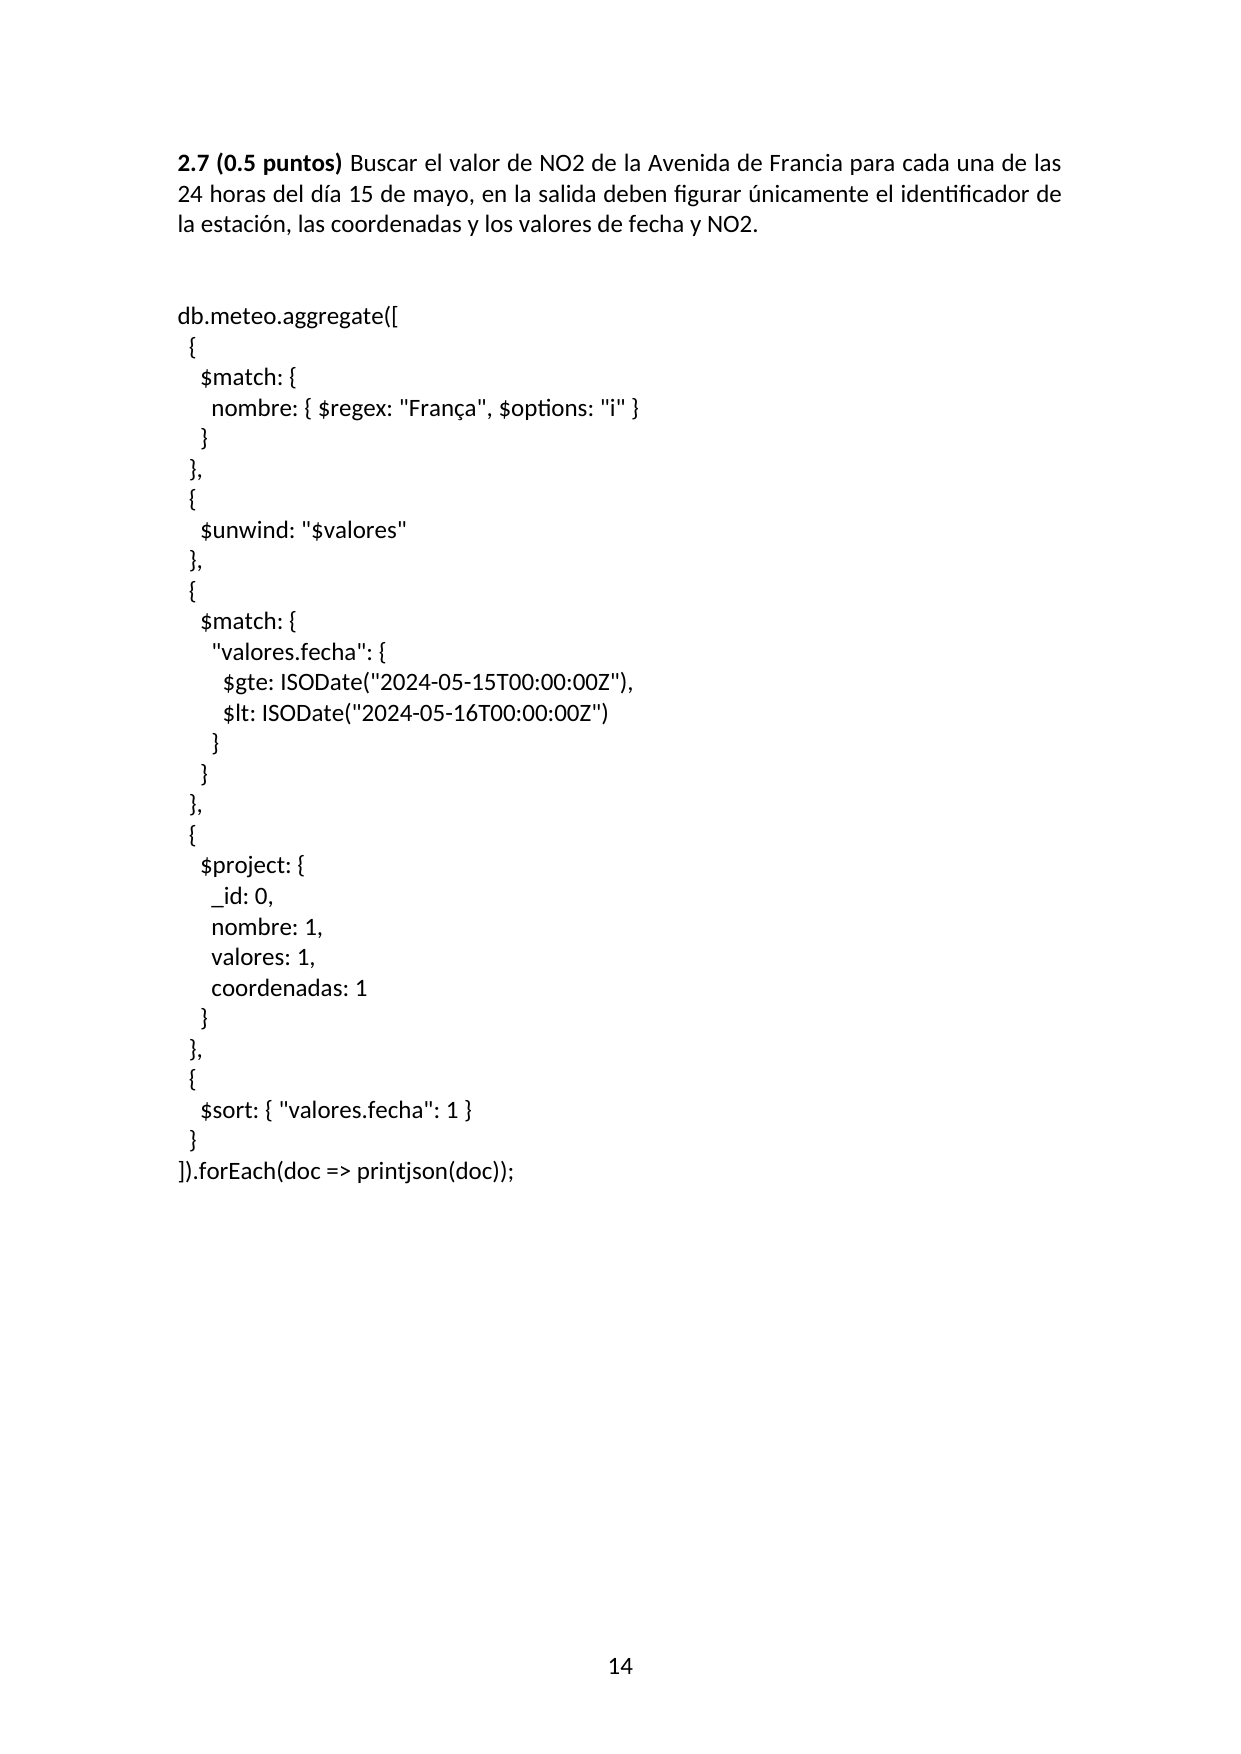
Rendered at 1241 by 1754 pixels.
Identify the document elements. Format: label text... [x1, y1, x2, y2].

text $sort: { "valores.fecha": 1 } [177, 1094, 1063, 1124]
text }, [177, 453, 1063, 483]
text { [177, 819, 1063, 849]
text { [177, 331, 1063, 361]
text } [177, 758, 1063, 788]
text nombre: 1, [177, 911, 1063, 941]
text $lt: ISODate("2024-05-16T00:00:00Z") [177, 697, 1063, 727]
text }, [177, 1033, 1063, 1063]
text db.meteo.aggregate([ [177, 300, 1063, 331]
text } [177, 727, 1063, 758]
text "valores.fecha": { [177, 636, 1063, 666]
text }, [177, 788, 1063, 819]
text $match: { [177, 605, 1063, 636]
text $match: { [177, 361, 1063, 392]
text } [177, 1124, 1063, 1155]
text } [177, 1002, 1063, 1033]
text $project: { [177, 849, 1063, 880]
text coordenadas: 1 [177, 972, 1063, 1002]
text { [177, 575, 1063, 605]
text }, [177, 544, 1063, 575]
text 2.7 (0.5 puntos) Buscar el valor de NO2 de la Avenida de Francia para cada una de las 24 horas del día 15 de mayo, en la salida deben figurar únicamente el identificador de la estación, las coordenadas y los valores de fecha y NO2. [177, 148, 1063, 239]
text { [177, 1063, 1063, 1094]
text $gte: ISODate("2024-05-15T00:00:00Z"), [177, 666, 1063, 697]
text nombre: { $regex: "França", $options: "i" } [177, 392, 1063, 422]
text valores: 1, [177, 941, 1063, 972]
text { [177, 483, 1063, 514]
text ]).forEach(doc => printjson(doc)); [177, 1155, 1063, 1185]
text $unwind: "$valores" [177, 514, 1063, 544]
text } [177, 422, 1063, 453]
text _id: 0, [177, 880, 1063, 911]
